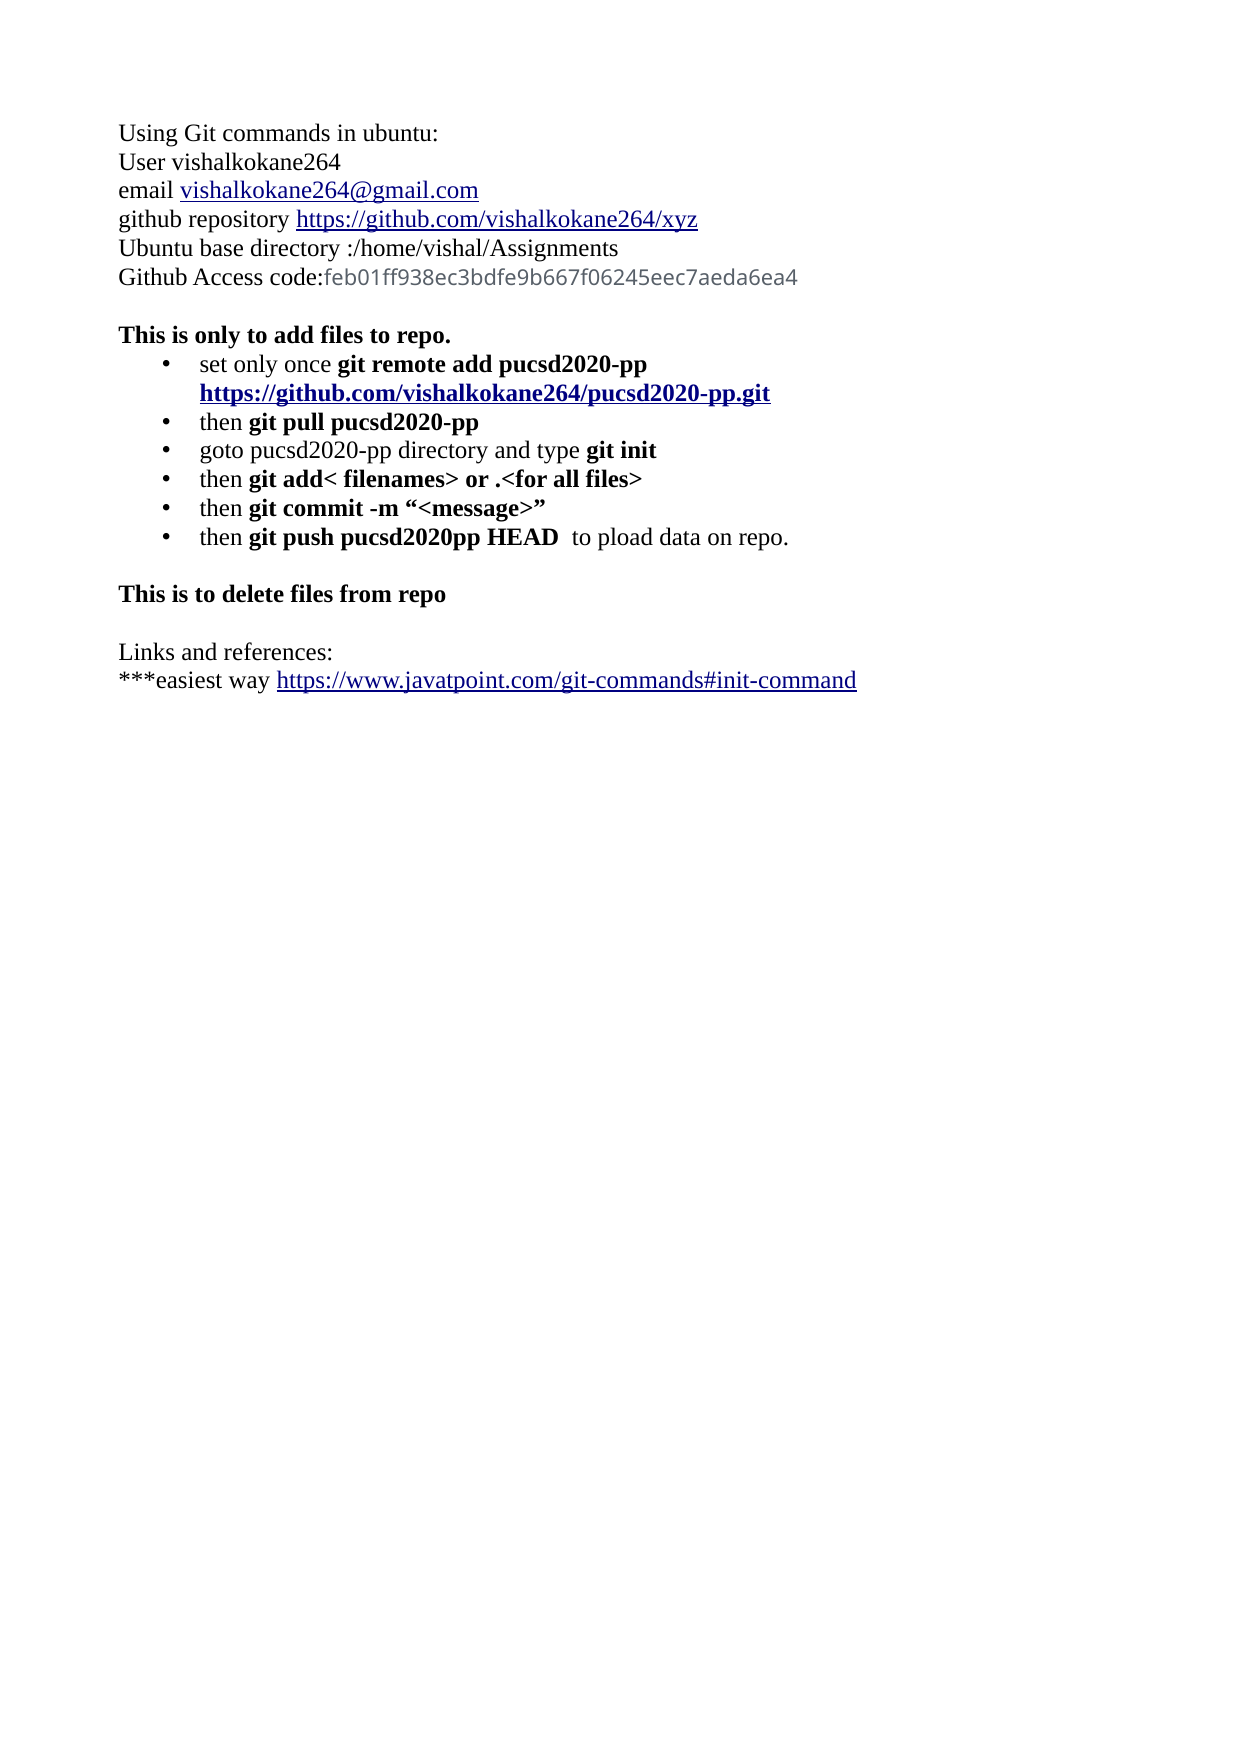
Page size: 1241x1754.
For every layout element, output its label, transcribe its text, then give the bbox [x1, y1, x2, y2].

list then git add< filenames> or .<for all files> [162, 464, 1122, 493]
list then git commit -m “<message>” [162, 493, 1122, 522]
text Links and references: [118, 637, 1122, 665]
text email vishalkokane264@gmail.com [118, 176, 1122, 204]
list goto pucsd2020-pp directory and type git init [162, 435, 1122, 464]
text User vishalkokane264 [118, 147, 1122, 176]
text Using Git commands in ubuntu: [118, 118, 1122, 147]
text This is to delete files from repo [118, 579, 1122, 608]
list then git push pucsd2020pp HEAD to pload data on repo. [162, 522, 1122, 550]
text This is only to add files to repo. [118, 320, 1122, 349]
text ***easiest way https://www.javatpoint.com/git-commands#init-command [118, 665, 1122, 694]
list then git pull pucsd2020-pp [162, 407, 1122, 435]
text github repository https://github.com/vishalkokane264/xyz [118, 204, 1122, 233]
list set only once git remote add pucsd2020-pp https://github.com/vishalkokane264/pucsd2020-pp.git [162, 349, 1122, 407]
text Ubuntu base directory :/home/vishal/Assignments [118, 233, 1122, 262]
text Github Access code:feb01ff938ec3bdfe9b667f06245eec7aeda6ea4 [118, 262, 1122, 292]
